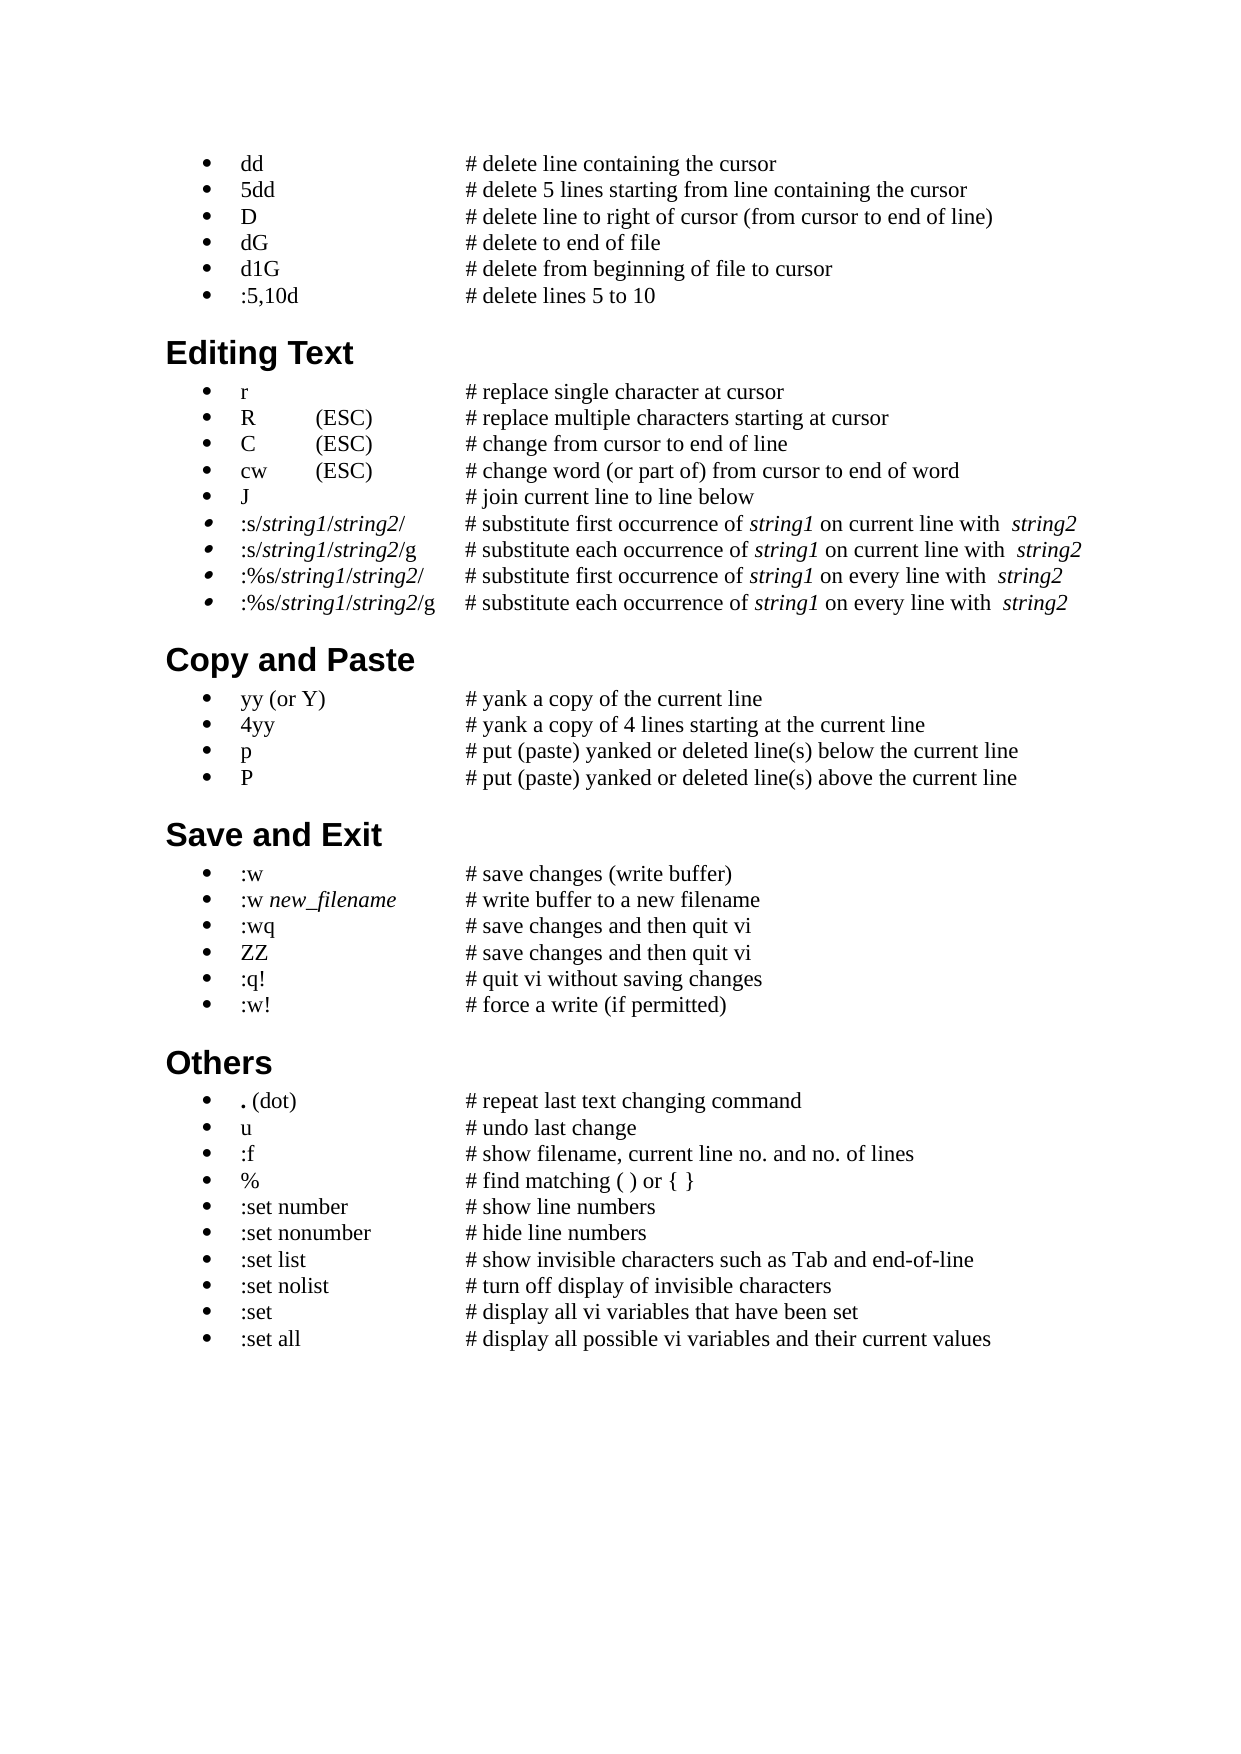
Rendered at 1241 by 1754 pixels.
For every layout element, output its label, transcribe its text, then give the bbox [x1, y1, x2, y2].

list C (ESC) # change from cursor to end of line [203, 431, 1087, 457]
list :w! # force a write (if permitted) [203, 992, 1087, 1018]
list :set all # display all possible vi variables and their current values [203, 1325, 1087, 1351]
subtitle Copy and Paste [165, 640, 1087, 678]
list J # join current line to line below [203, 483, 1087, 509]
subtitle Others [165, 1043, 1087, 1081]
list cw (ESC) # change word (or part of) from cursor to end of word [203, 457, 1087, 483]
list P # put (paste) yanked or deleted line(s) above the current line [203, 764, 1087, 790]
list :w # save changes (write buffer) [203, 860, 1087, 886]
list :q! # quit vi without saving changes [203, 965, 1087, 992]
list u # undo last change [203, 1114, 1087, 1140]
list dd # delete line containing the cursor [203, 150, 1087, 176]
list :f # show filename, current line no. and no. of lines [203, 1140, 1087, 1167]
list :set nonumber # hide line numbers [203, 1219, 1087, 1246]
list R (ESC) # replace multiple characters starting at cursor [203, 404, 1087, 431]
list :set nolist # turn off display of invisible characters [203, 1272, 1087, 1298]
list 4yy # yank a copy of 4 lines starting at the current line [203, 711, 1087, 737]
list . (dot) # repeat last text changing command [203, 1088, 1087, 1114]
list :set # display all vi variables that have been set [203, 1298, 1087, 1325]
list r # replace single character at cursor [203, 378, 1087, 404]
subtitle Editing Text [165, 333, 1087, 372]
list 5dd # delete 5 lines starting from line containing the cursor [203, 176, 1087, 203]
list :%s/string1/string2/g # substitute each occurrence of string1 on every line with string2 [203, 589, 1087, 615]
list d1G # delete from beginning of file to cursor [203, 255, 1087, 282]
list yy (or Y) # yank a copy of the current line [203, 685, 1087, 711]
list :s/string1/string2/ # substitute first occurrence of string1 on current line with string2 [203, 509, 1087, 536]
list % # find matching ( ) or { } [203, 1167, 1087, 1193]
list p # put (paste) yanked or deleted line(s) below the current line [203, 737, 1087, 764]
list :s/string1/string2/g # substitute each occurrence of string1 on current line with string2 [203, 536, 1087, 562]
list :set number # show line numbers [203, 1193, 1087, 1219]
list :5,10d # delete lines 5 to 10 [203, 282, 1087, 308]
list :wq # save changes and then quit vi [203, 912, 1087, 939]
list :set list # show invisible characters such as Tab and end-of-line [203, 1246, 1087, 1272]
list D # delete line to right of cursor (from cursor to end of line) [203, 203, 1087, 229]
list dG # delete to end of file [203, 229, 1087, 255]
subtitle Save and Exit [165, 815, 1087, 853]
list :%s/string1/string2/ # substitute first occurrence of string1 on every line with string2 [203, 562, 1087, 589]
list :w new_filename # write buffer to a new filename [203, 886, 1087, 912]
list ZZ # save changes and then quit vi [203, 939, 1087, 965]
